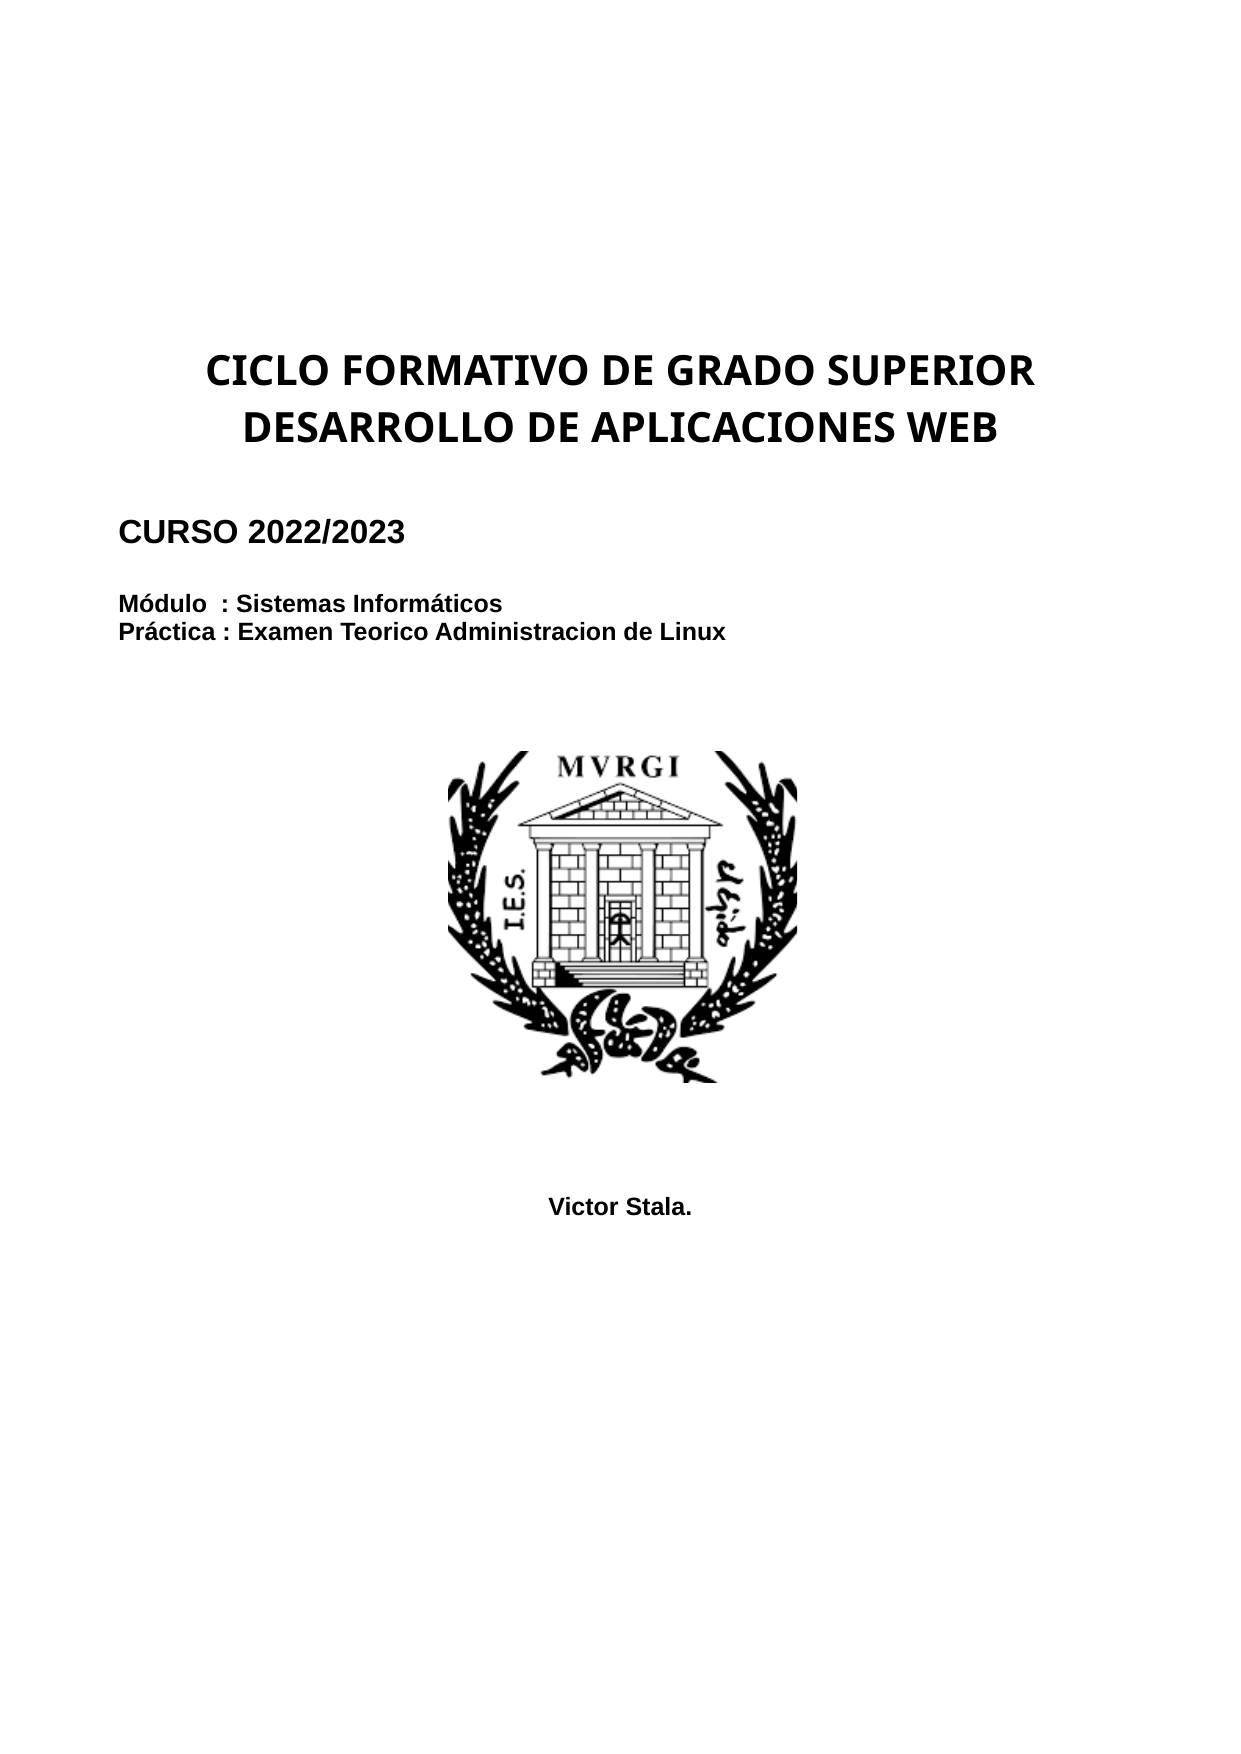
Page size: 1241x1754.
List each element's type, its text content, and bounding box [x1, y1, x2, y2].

text CURSO 2022/2023 [118, 512, 1122, 550]
text DESARROLLO DE APLICACIONES WEB [118, 397, 1122, 454]
text CICLO FORMATIVO DE GRADO SUPERIOR [118, 341, 1122, 397]
text Módulo : Sistemas Informáticos [118, 588, 1122, 617]
text Victor Stala. [118, 790, 1122, 1221]
picture [448, 751, 798, 1083]
text Práctica : Examen Teorico Administracion de Linux [118, 617, 1122, 646]
